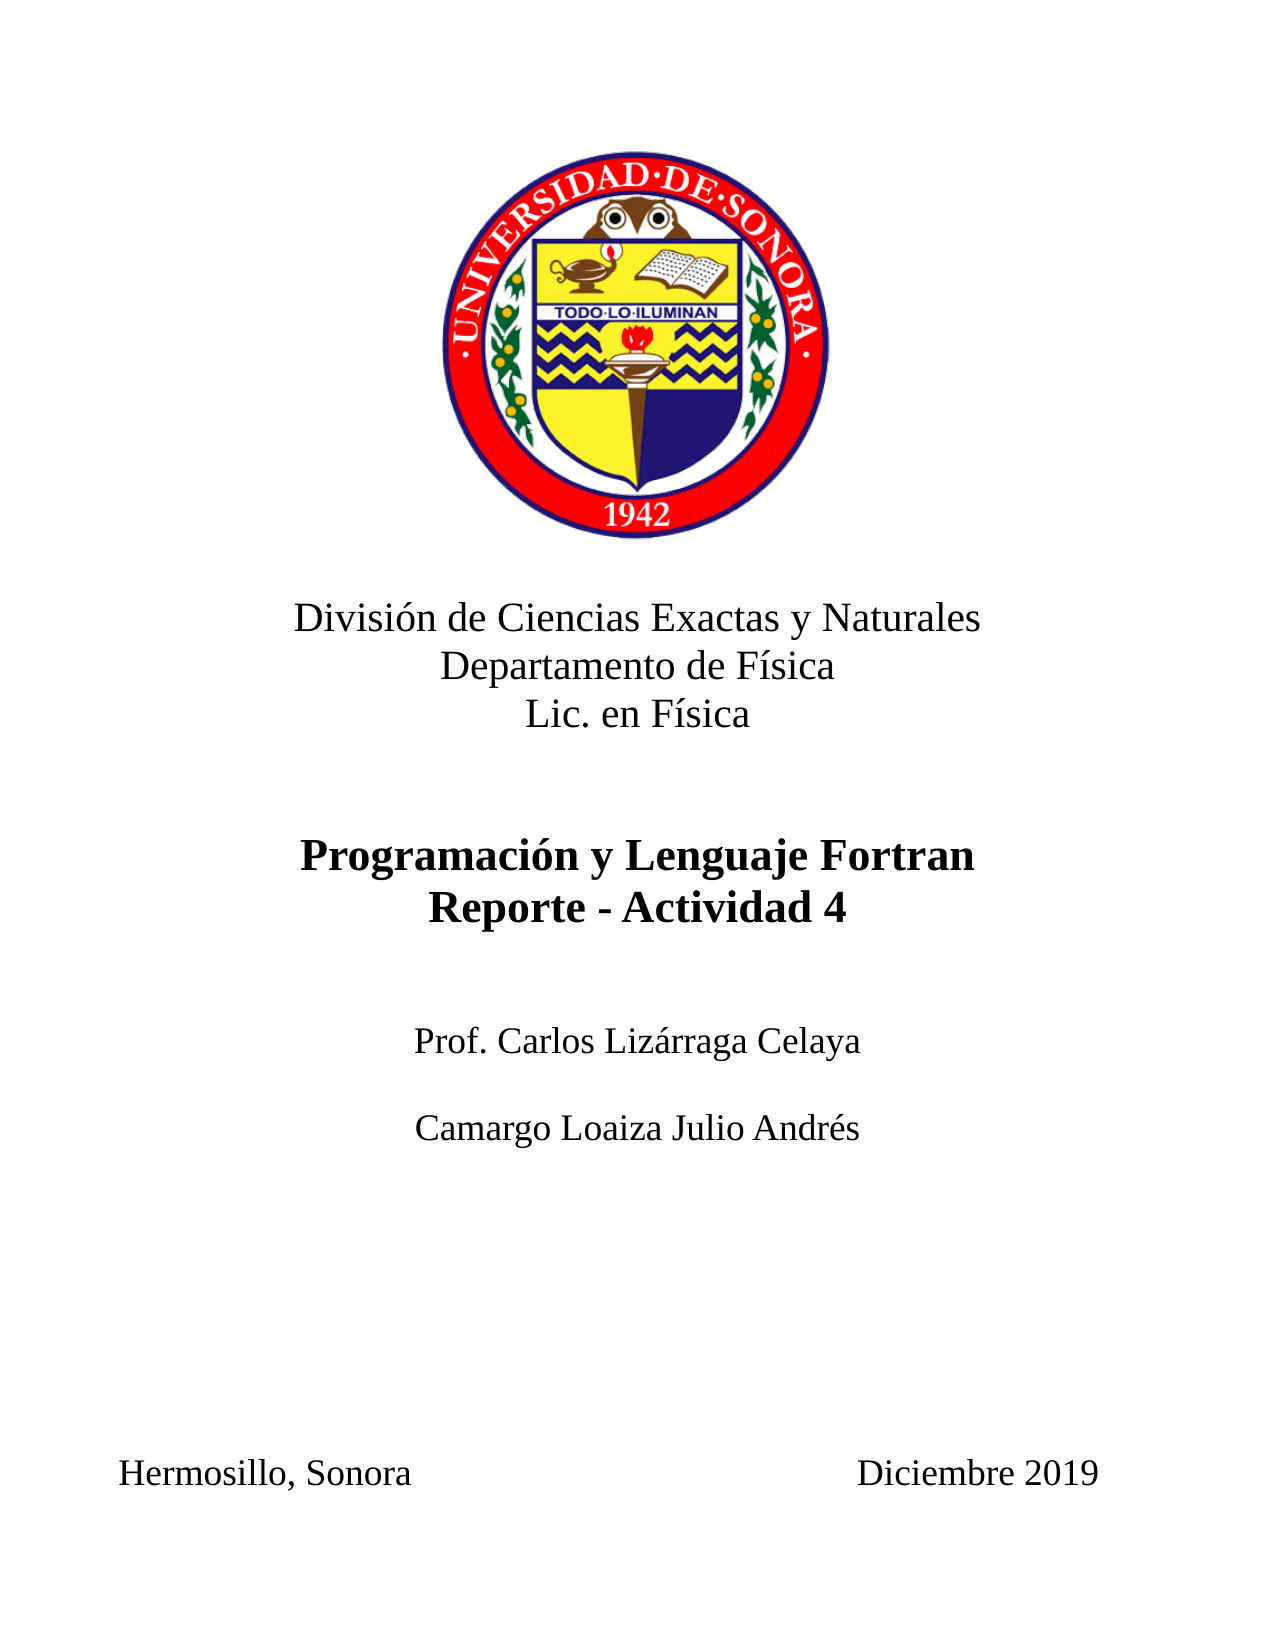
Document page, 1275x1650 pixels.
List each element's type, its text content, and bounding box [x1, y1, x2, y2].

text Prof. Carlos Lizárraga Celaya [118, 1019, 1157, 1062]
picture [442, 118, 833, 565]
text Programación y Lenguaje Fortran [118, 827, 1157, 880]
text Camargo Loaiza Julio Andrés [118, 1105, 1157, 1148]
text Departamento de Física [118, 640, 1157, 688]
text Hermosillo, Sonora Diciembre 2019 [118, 1450, 1157, 1493]
text Lic. en Física [118, 688, 1157, 736]
text Reporte - Actividad 4 [118, 880, 1157, 933]
text División de Ciencias Exactas y Naturales [118, 592, 1157, 640]
